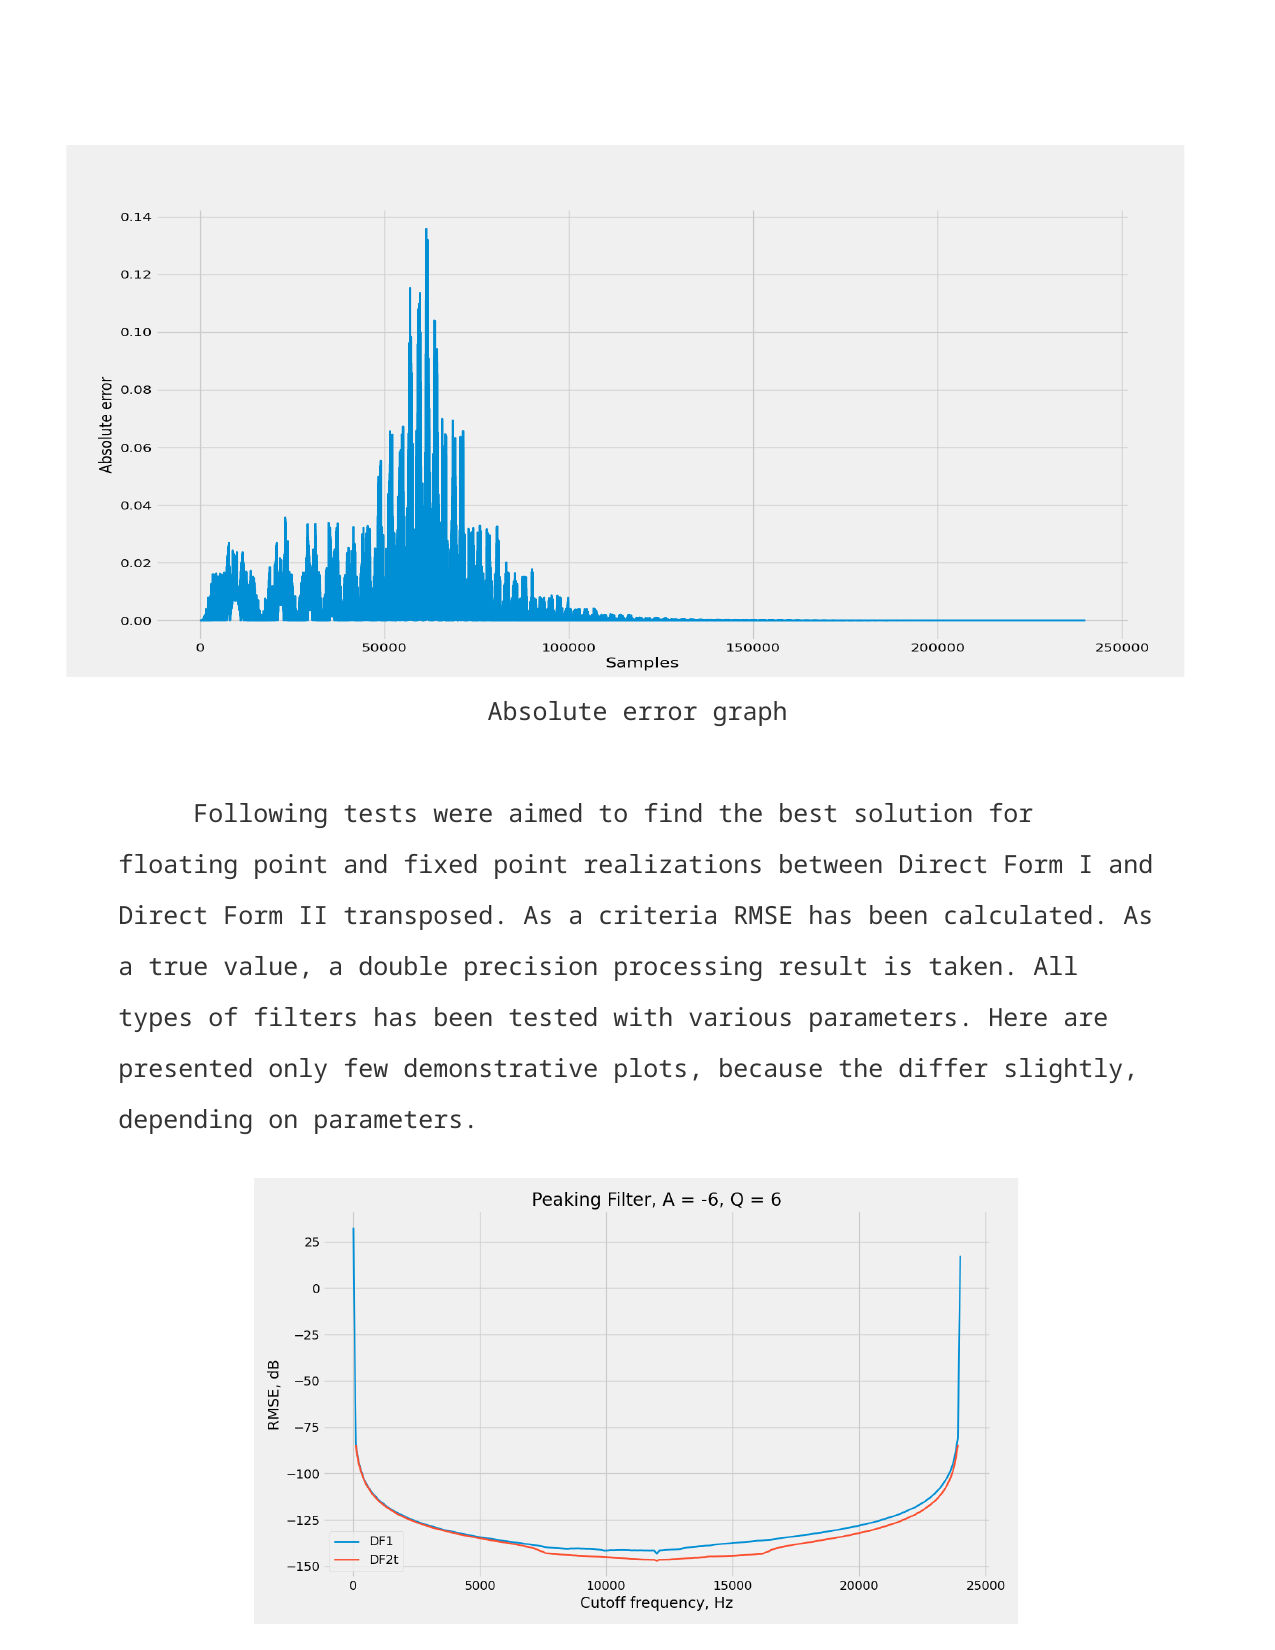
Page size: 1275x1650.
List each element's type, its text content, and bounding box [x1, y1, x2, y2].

text Following tests were aimed to find the best solution for floating point and fixed point realizations between Direct Form I and Direct Form II transposed. As a criteria RMSE has been calculated. As a true value, a double precision processing result is taken. All types of filters has been tested with various parameters. Here are presented only few demonstrative plots, because the differ slightly, depending on parameters. [118, 795, 1157, 1136]
picture [66, 145, 1185, 677]
picture [254, 1178, 1019, 1624]
text [118, 118, 1157, 145]
text Absolute error graph [118, 677, 1157, 727]
